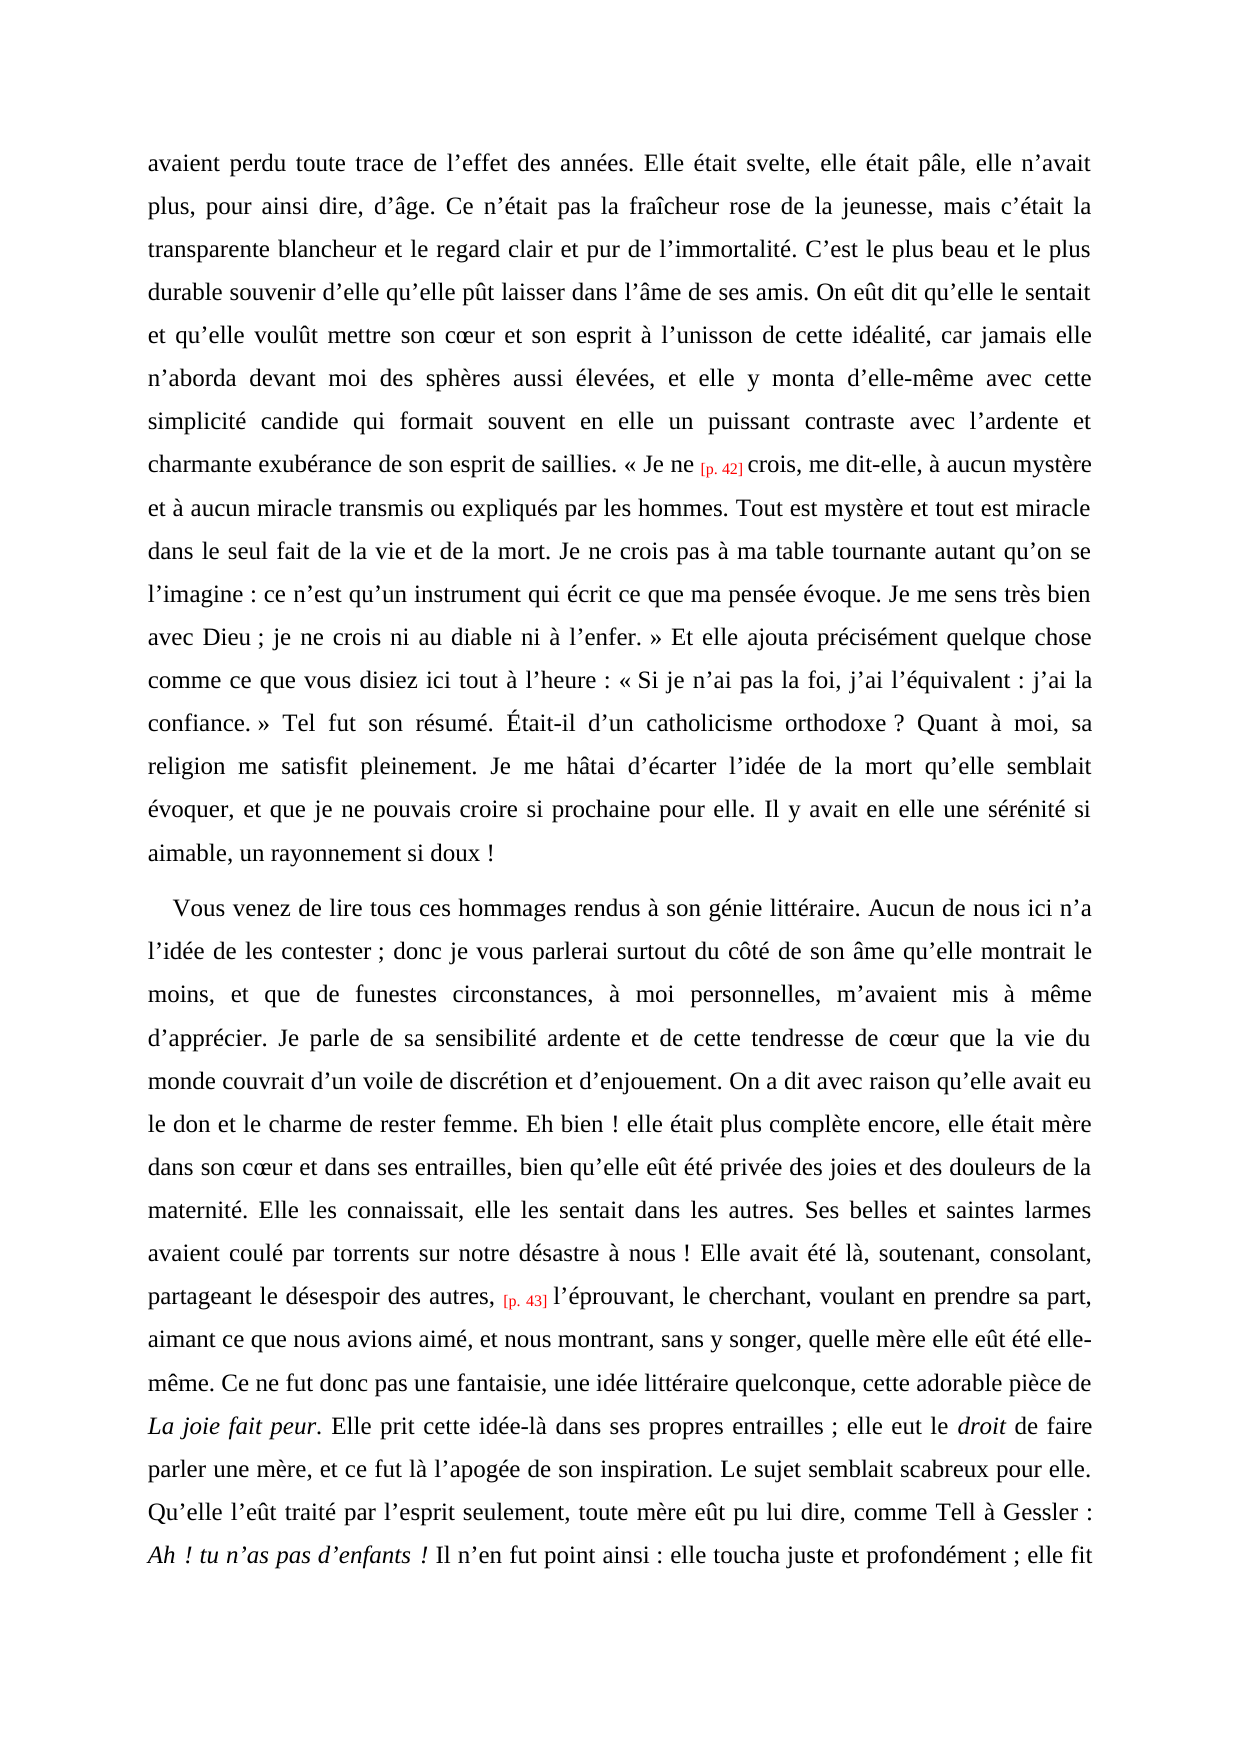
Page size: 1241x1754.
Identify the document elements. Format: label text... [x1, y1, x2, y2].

text avaient perdu toute trace de l’effet des années. Elle était svelte, elle était pâle, elle n’avait plus, pour ainsi dire, d’âge. Ce n’était pas la fraîcheur rose de la jeunesse, mais c’était la transparente blancheur et le regard clair et pur de l’immortalité. C’est le plus beau et le plus durable souvenir d’elle qu’elle pût laisser dans l’âme de ses amis. On eût dit qu’elle le sentait et qu’elle voulût mettre son cœur et son esprit à l’unisson de cette idéalité, car jamais elle n’aborda devant moi des sphères aussi élevées, et elle y monta d’elle-même avec cette simplicité candide qui formait souvent en elle un puissant contraste avec l’ardente et charmante exubérance de son esprit de saillies. « Je ne [p. 42] crois, me dit-elle, à aucun mystère et à aucun miracle transmis ou expliqués par les hommes. Tout est mystère et tout est miracle dans le seul fait de la vie et de la mort. Je ne crois pas à ma table tournante autant qu’on se l’imagine : ce n’est qu’un instrument qui écrit ce que ma pensée évoque. Je me sens très bien avec Dieu ; je ne crois ni au diable ni à l’enfer. » Et elle ajouta précisément quelque chose comme ce que vous disiez ici tout à l’heure : « Si je n’ai pas la foi, j’ai l’équivalent : j’ai la confiance. » Tel fut son résumé. Était-il d’un catholicisme orthodoxe ? Quant à moi, sa religion me satisfit pleinement. Je me hâtai d’écarter l’idée de la mort qu’elle semblait évoquer, et que je ne pouvais croire si prochaine pour elle. Il y avait en elle une sérénité si aimable, un rayonnement si doux ! [148, 148, 1093, 866]
text Vous venez de lire tous ces hommages rendus à son génie littéraire. Aucun de nous ici n’a l’idée de les contester ; donc je vous parlerai surtout du côté de son âme qu’elle montrait le moins, et que de funestes circonstances, à moi personnelles, m’avaient mis à même d’apprécier. Je parle de sa sensibilité ardente et de cette tendresse de cœur que la vie du monde couvrait d’un voile de discrétion et d’enjouement. On a dit avec raison qu’elle avait eu le don et le charme de rester femme. Eh bien ! elle était plus complète encore, elle était mère dans son cœur et dans ses entrailles, bien qu’elle eût été privée des joies et des douleurs de la maternité. Elle les connaissait, elle les sentait dans les autres. Ses belles et saintes larmes avaient coulé par torrents sur notre désastre à nous ! Elle avait été là, soutenant, consolant, partageant le désespoir des autres, [p. 43] l’éprouvant, le cherchant, voulant en prendre sa part, aimant ce que nous avions aimé, et nous montrant, sans y songer, quelle mère elle eût été elle-même. Ce ne fut donc pas une fantaisie, une idée littéraire quelconque, cette adorable pièce de La joie fait peur. Elle prit cette idée-là dans ses propres entrailles ; elle eut le droit de faire parler une mère, et ce fut là l’apogée de son inspiration. Le sujet semblait scabreux pour elle. Qu’elle l’eût traité par l’esprit seulement, toute mère eût pu lui dire, comme Tell à Gessler : Ah ! tu n’as pas d’enfants ! Il n’en fut point ainsi : elle toucha juste et profondément ; elle fit [148, 893, 1093, 1569]
